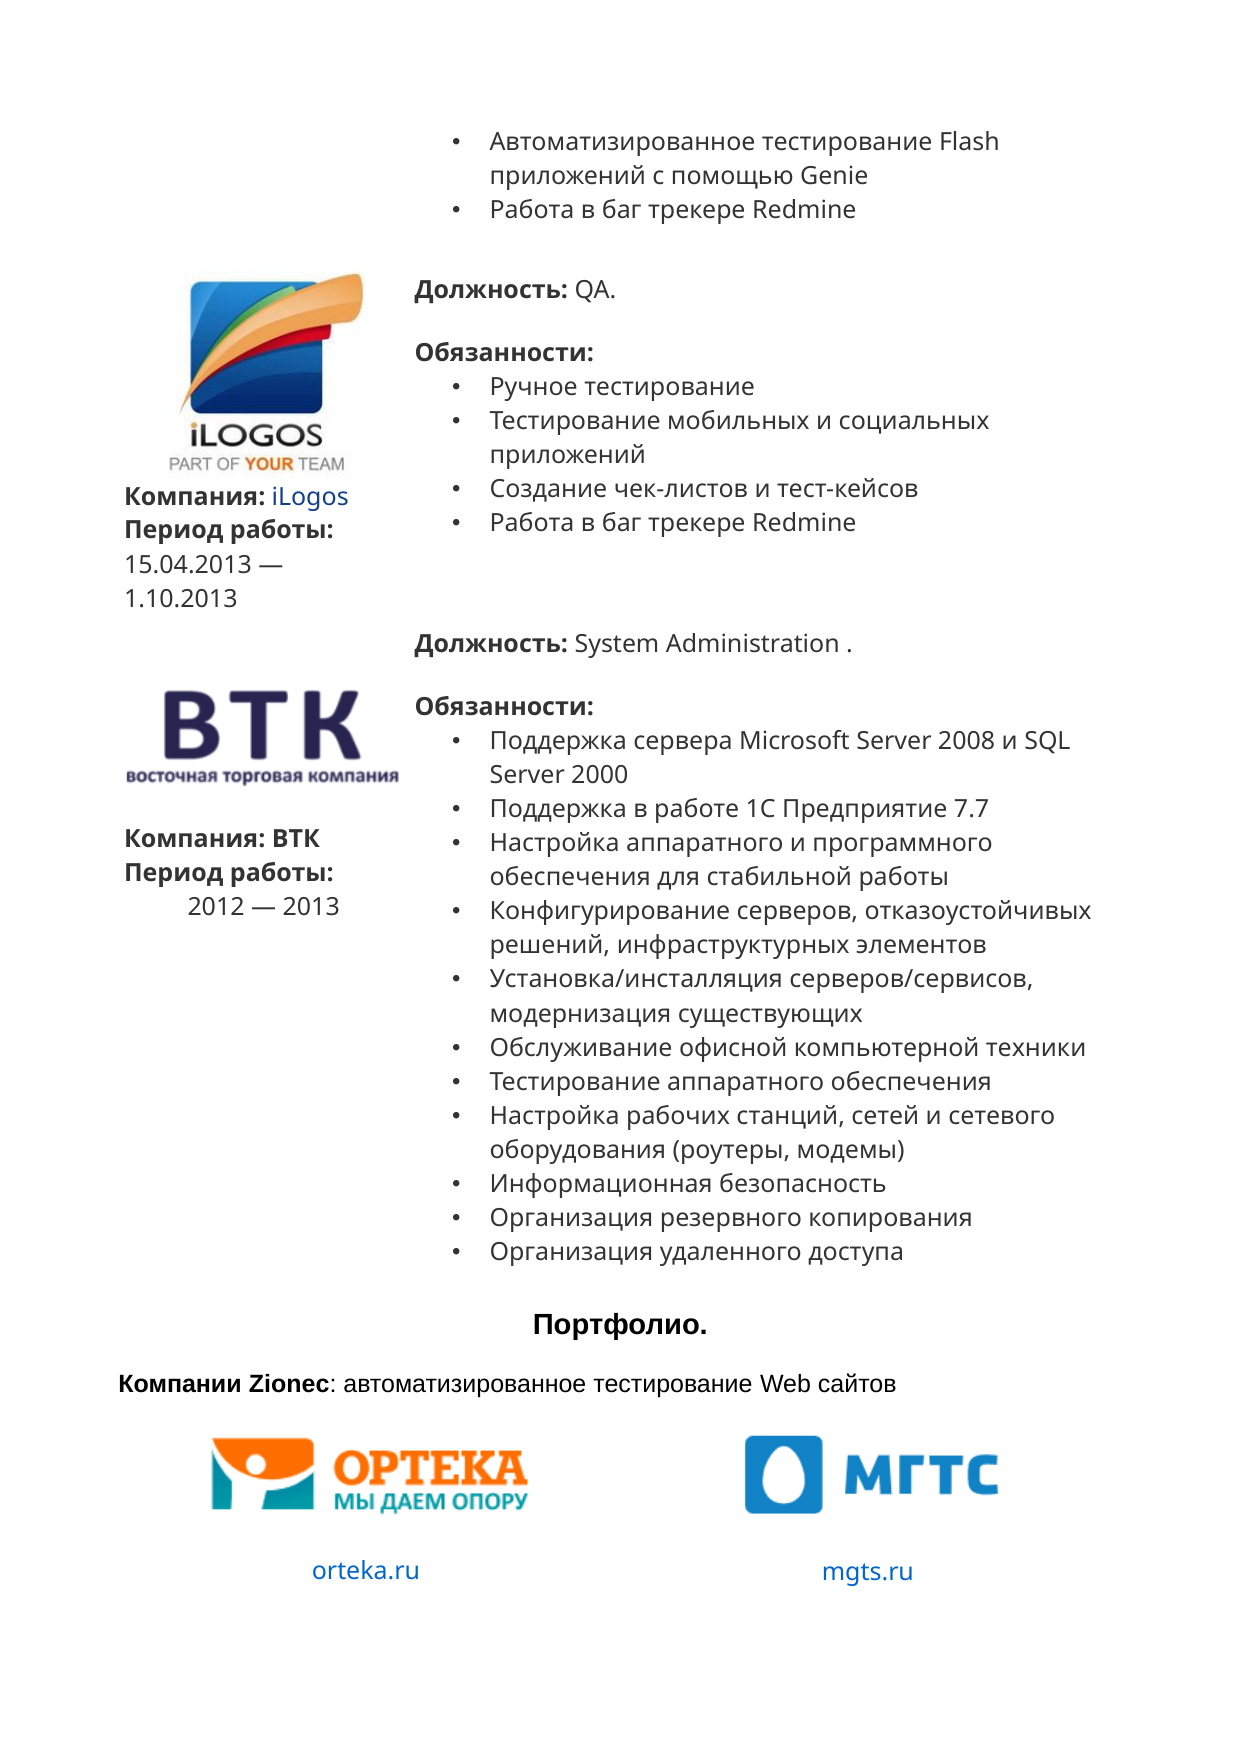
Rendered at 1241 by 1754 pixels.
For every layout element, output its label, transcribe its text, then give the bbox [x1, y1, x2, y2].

subtitle Портфолио. [118, 1307, 1122, 1341]
picture [740, 1432, 1002, 1519]
table_cell Должность: System Administration . Обязанности: Поддержка сервера Microsoft Server 2008 и SQL Server 2000 Поддержка в работе 1С Предприятие 7.7 Настройка аппаратного и программного обеспечения для стабильной работы Конфигурирование серверов, отказоустойчивых решений, инфраструктурных элементов Установка/инсталляция серверов/сервисов, модернизация существующих Обслуживание офисной компьютерной техники Тестирование аппаратного обеспечения Настройка рабочих станций, сетей и сетевого оборудования (роутеры, модемы) Информационная безопасность Организация резервного копирования Организация удаленного доступа [409, 620, 1123, 1273]
picture [123, 625, 403, 821]
table_header [118, 1427, 620, 1432]
table_header [118, 1433, 204, 1518]
subtitle Компании Zionec: автоматизированное тестирование Web сайтов [118, 1369, 1122, 1398]
table_cell Должность: QA Mobile. Обязанности: Тестирование мобильных и социальных приложений Создание чек-листов и тест-кейсов Использование снифферов: Charles, Fiddler2 Профилирование Flash приложений средством Adobe Scout CC Автоматизированное тестирование Flash приложений с помощью Genie Работа в баг трекере Redmine [409, 118, 1123, 266]
table_header [620, 1427, 1122, 1432]
table_header mgts.ru [620, 1433, 1122, 1593]
table_header orteka.ru [118, 1519, 620, 1593]
picture [204, 1432, 534, 1519]
table_cell [118, 118, 409, 266]
table_header [534, 1433, 620, 1518]
picture [160, 271, 367, 479]
table_cell Компания: ВТК Период работы: 2012 — 2013 [118, 620, 409, 1273]
table_cell Компания: iLogos Период работы: 15.04.2013 — 1.10.2013 [118, 266, 409, 620]
table_cell Должность: QA. Обязанности: Ручное тестирование Тестирование мобильных и социальных приложений Создание чек-листов и тест-кейсов Работа в баг трекере Redmine [409, 266, 1123, 620]
